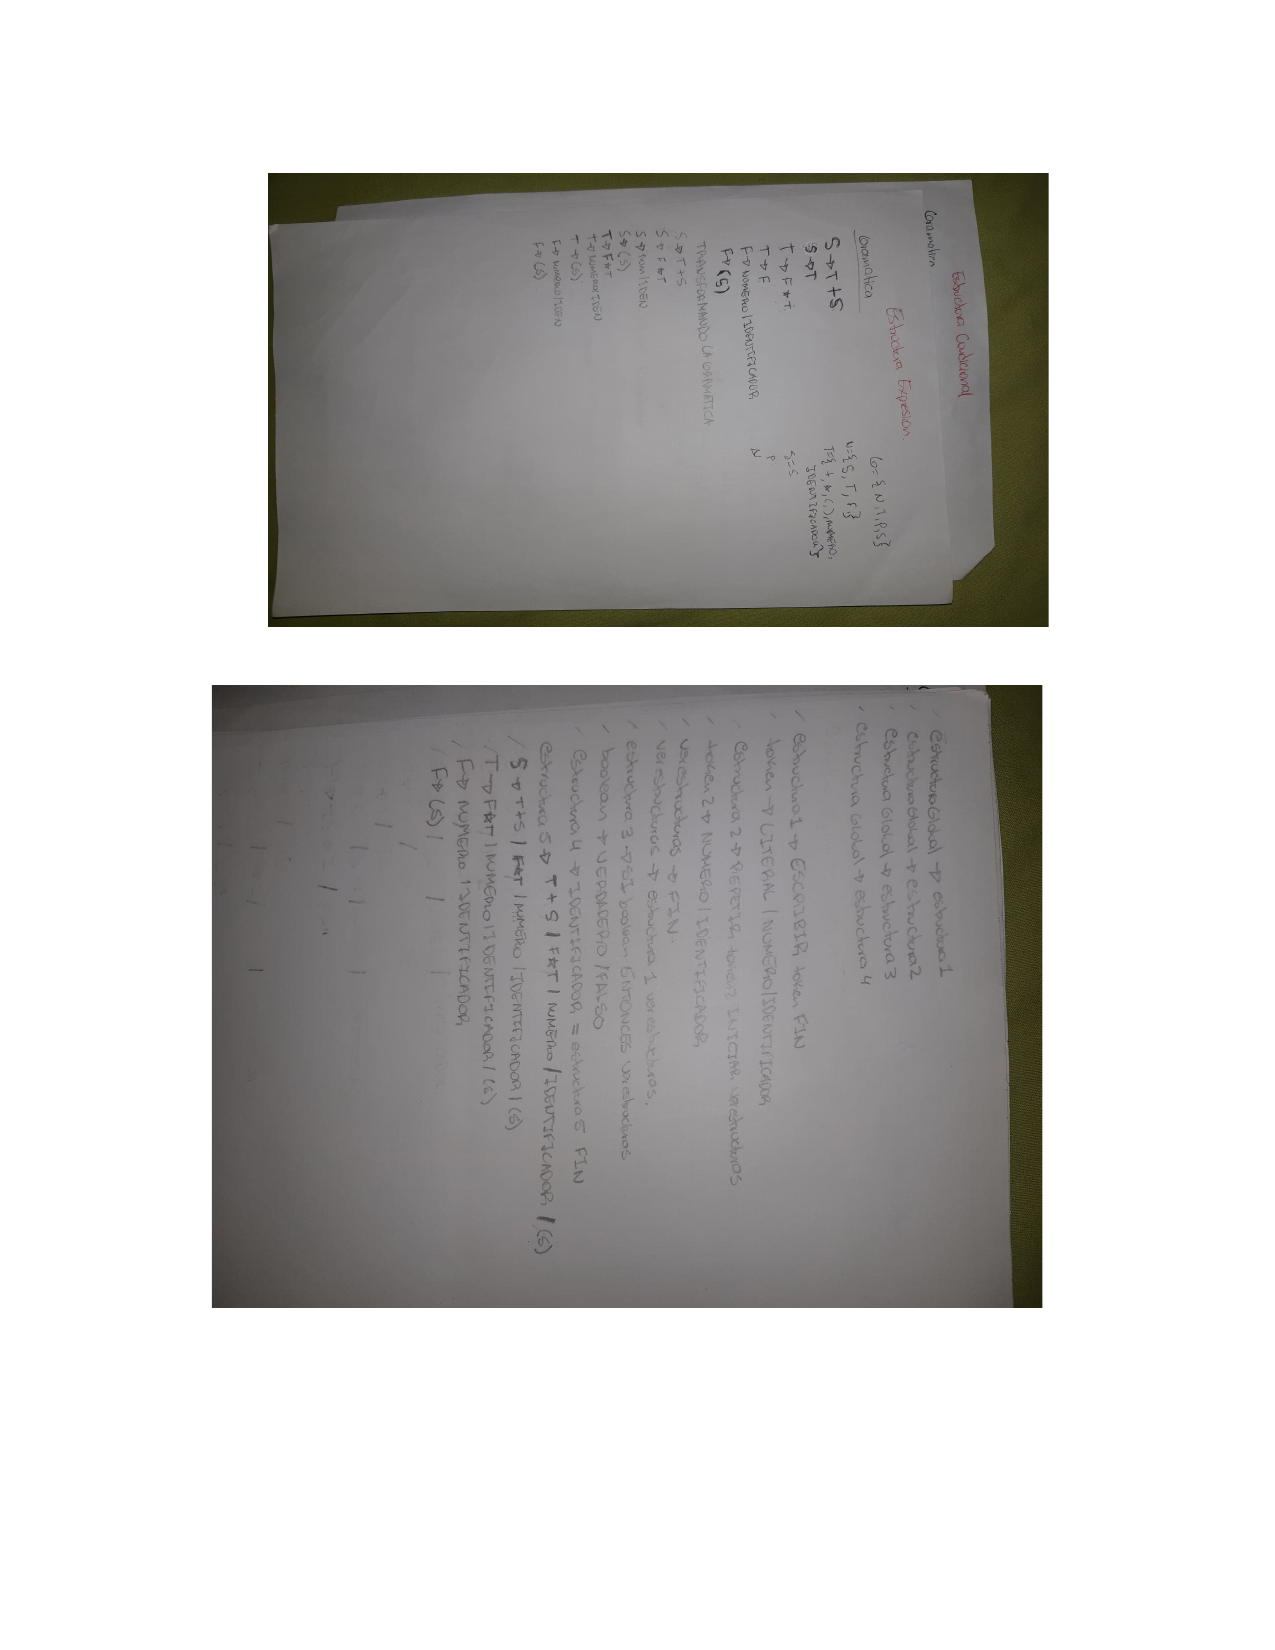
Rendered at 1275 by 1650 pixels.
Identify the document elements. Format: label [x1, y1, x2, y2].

picture [211, 685, 1043, 1308]
picture [268, 173, 1049, 627]
